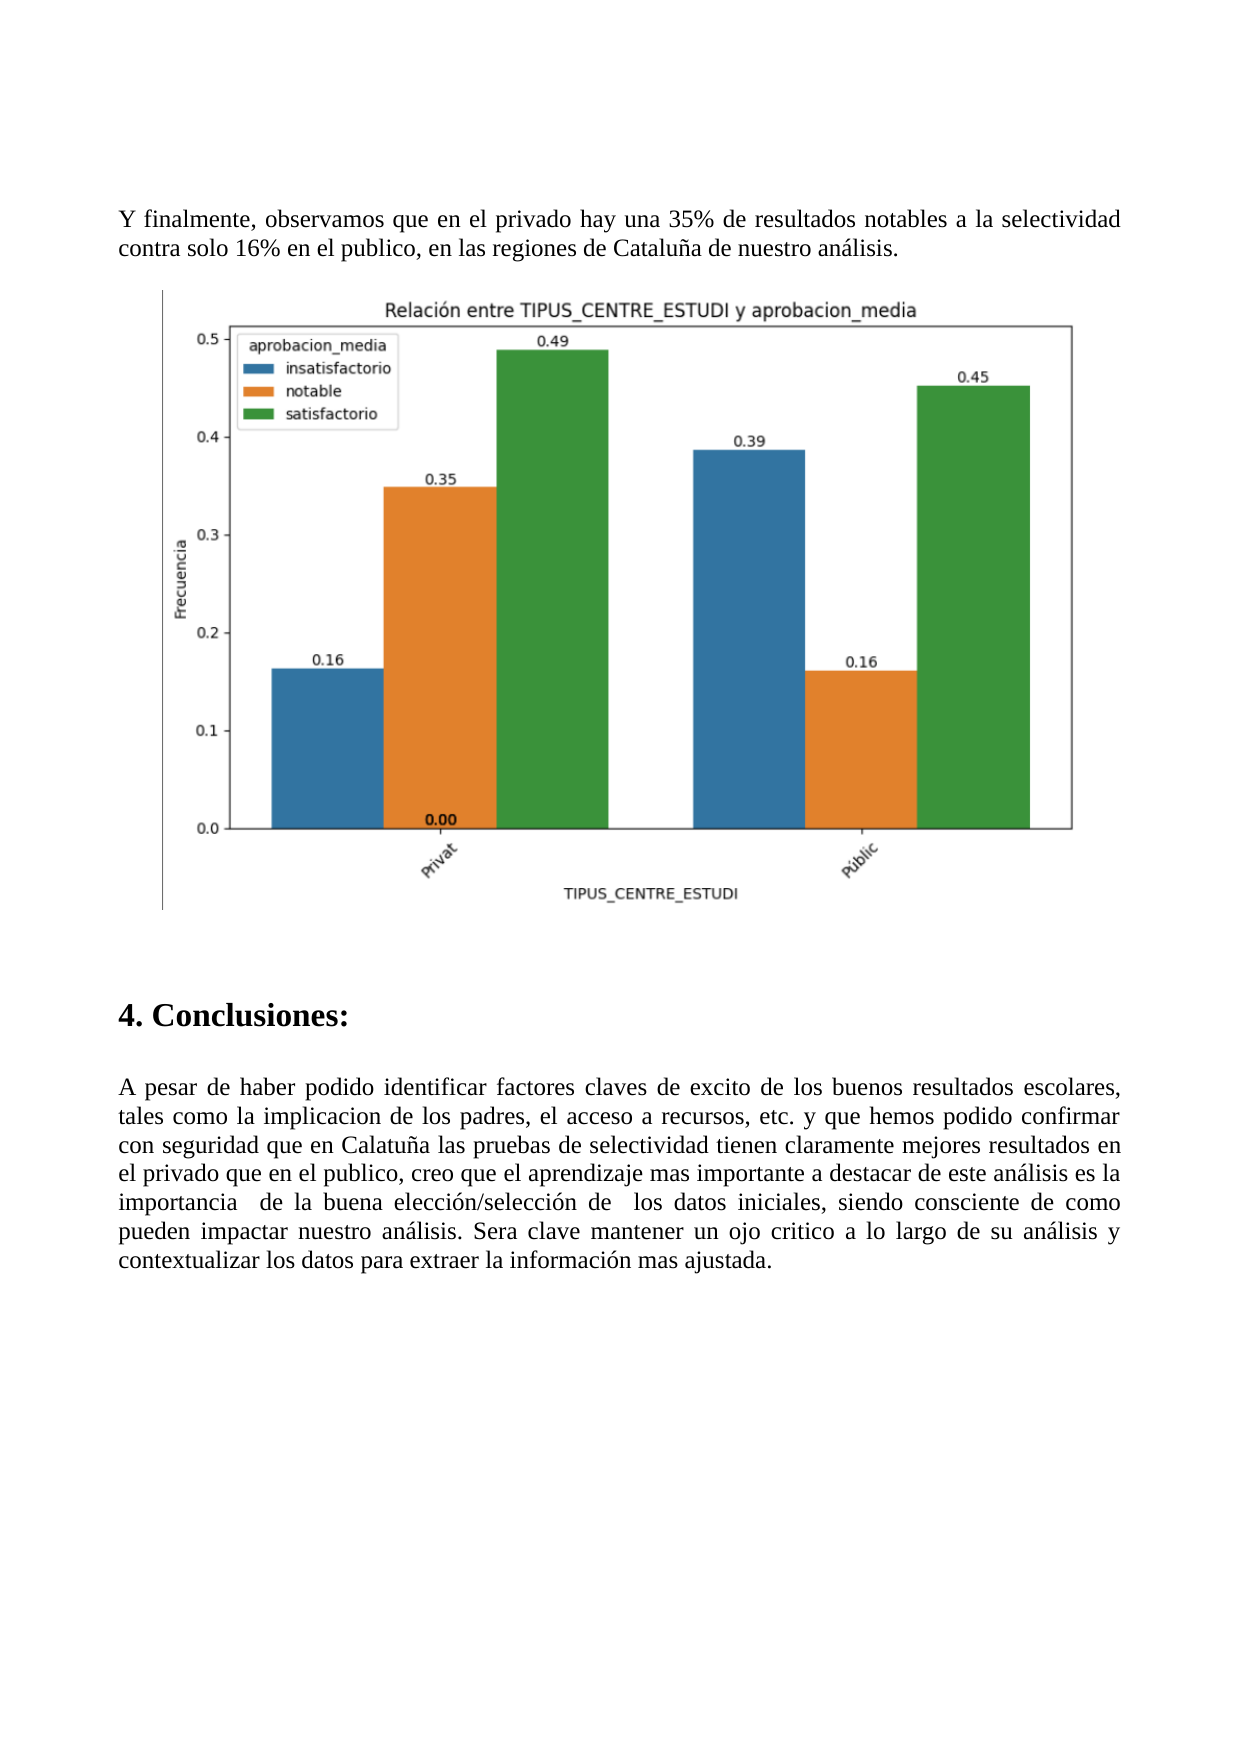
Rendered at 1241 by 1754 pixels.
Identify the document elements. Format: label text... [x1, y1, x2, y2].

text A pesar de haber podido identificar factores claves de excito de los buenos resultados escolares, tales como la implicacion de los padres, el acceso a recursos, etc. y que hemos podido confirmar con seguridad que en Calatuña las pruebas de selectividad tienen claramente mejores resultados en el privado que en el publico, creo que el aprendizaje mas importante a destacar de este análisis es la importancia de la buena elección/selección de los datos iniciales, siendo consciente de como pueden impactar nuestro análisis. Sera clave mantener un ojo critico a lo largo de su análisis y contextualizar los datos para extraer la información mas ajustada. [118, 1072, 1122, 1273]
picture [162, 290, 1078, 910]
text 4. Conclusiones: [118, 996, 1122, 1034]
text Y finalmente, observamos que en el privado hay una 35% de resultados notables a la selectividad contra solo 16% en el publico, en las regiones de Cataluña de nuestro análisis. [118, 204, 1122, 262]
